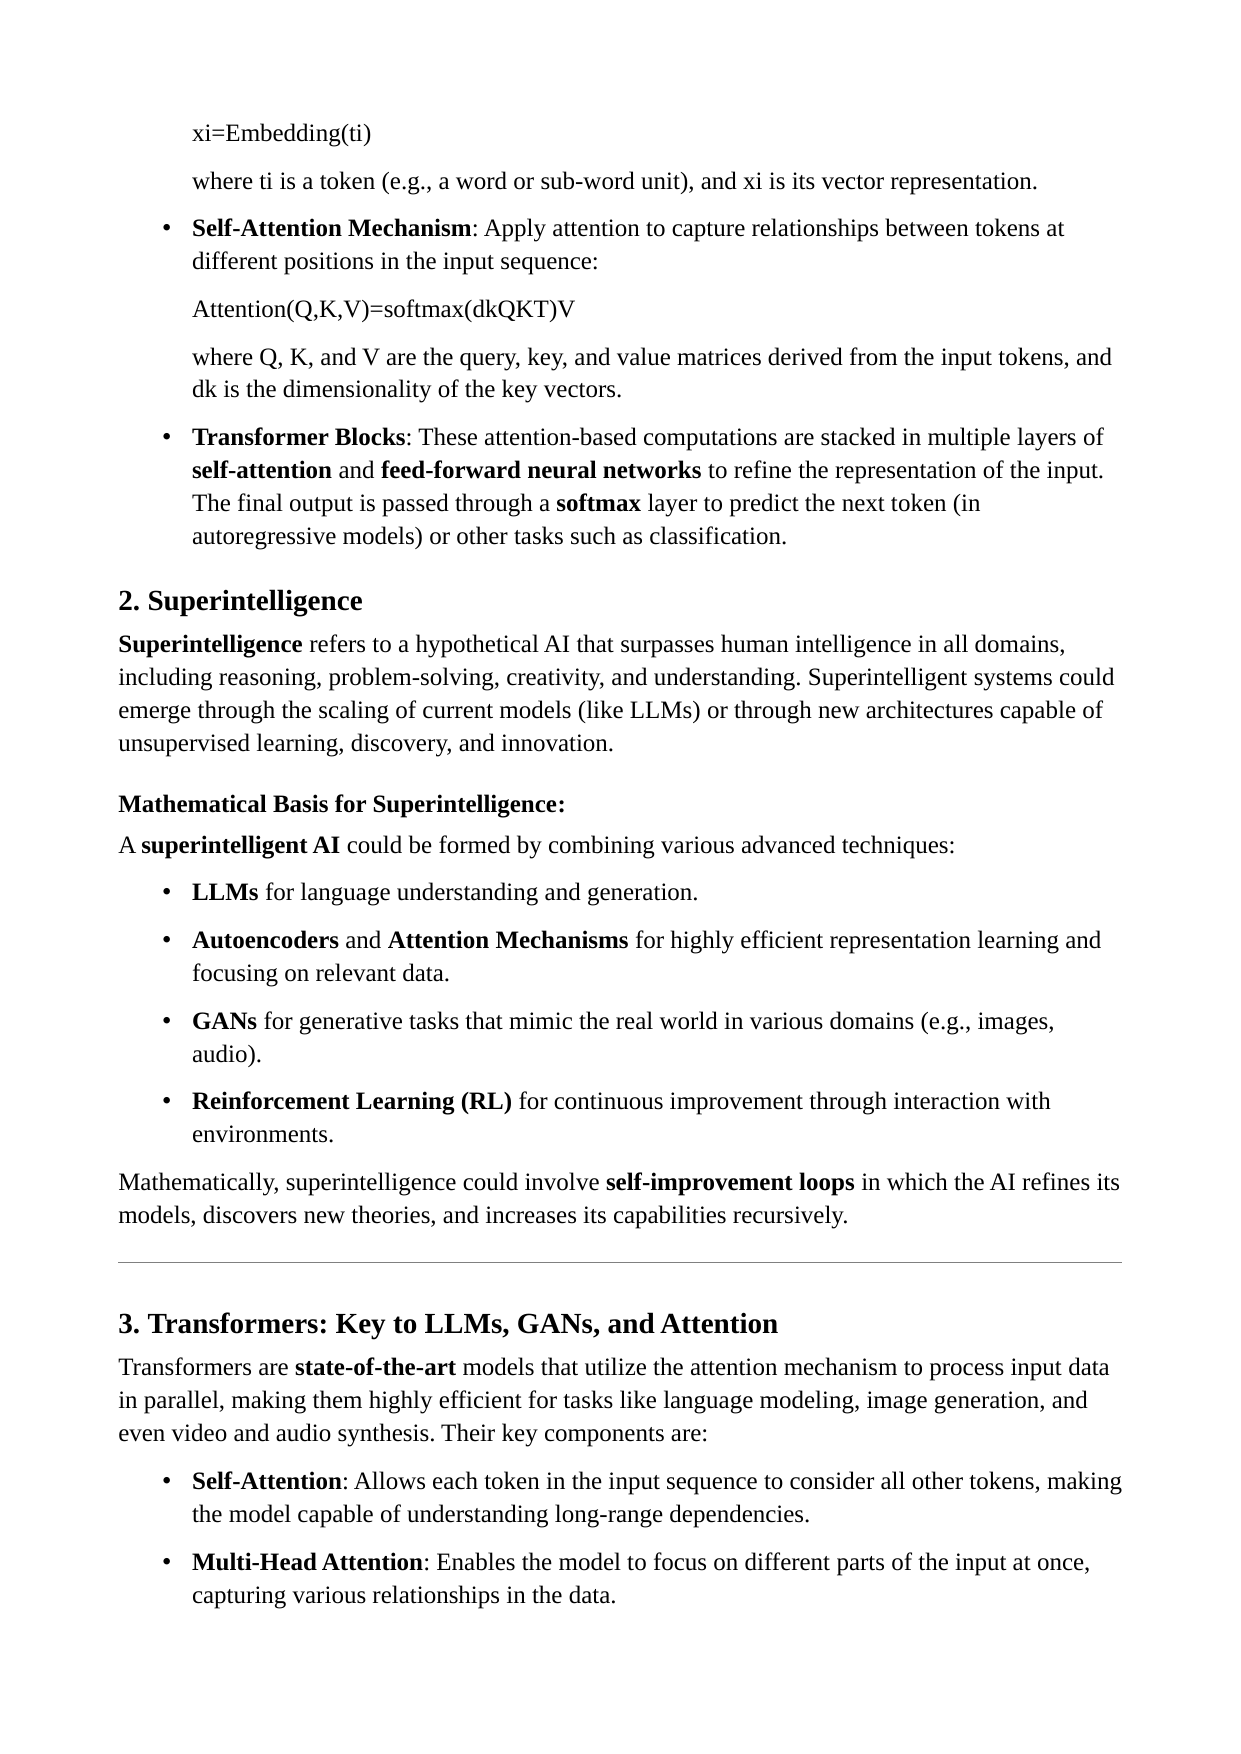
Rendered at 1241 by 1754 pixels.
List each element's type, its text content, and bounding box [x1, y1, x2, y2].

subtitle Mathematical Basis for Superintelligence: [118, 789, 1122, 817]
list where Q, K, and V are the query, key, and value matrices derived from the input tokens, and dk​ is the dimensionality of the key vectors. [162, 342, 1122, 403]
subtitle 2. Superintelligence [118, 583, 1122, 617]
list Attention(Q,K,V)=softmax(dk​​QKT​)V [162, 294, 1122, 323]
list Transformer Blocks: These attention-based computations are stacked in multiple layers of self-attention and feed-forward neural networks to refine the representation of the input. The final output is passed through a softmax layer to predict the next token (in autoregressive models) or other tasks such as classification. [162, 422, 1122, 550]
text Transformers are state-of-the-art models that utilize the attention mechanism to process input data in parallel, making them highly efficient for tasks like language modeling, image generation, and even video and audio synthesis. Their key components are: [118, 1352, 1122, 1447]
list Multi-Head Attention: Enables the model to focus on different parts of the input at once, capturing various relationships in the data. [162, 1547, 1122, 1608]
text Mathematically, superintelligence could involve self-improvement loops in which the AI refines its models, discovers new theories, and increases its capabilities recursively. [118, 1167, 1122, 1229]
list Self-Attention Mechanism: Apply attention to capture relationships between tokens at different positions in the input sequence: [162, 213, 1122, 275]
list Reinforcement Learning (RL) for continuous improvement through interaction with environments. [162, 1086, 1122, 1148]
list Self-Attention: Allows each token in the input sequence to consider all other tokens, making the model capable of understanding long-range dependencies. [162, 1466, 1122, 1528]
list GANs for generative tasks that mimic the real world in various domains (e.g., images, audio). [162, 1006, 1122, 1067]
subtitle 3. Transformers: Key to LLMs, GANs, and Attention [118, 1306, 1122, 1340]
list LLMs for language understanding and generation. [162, 877, 1122, 906]
text Superintelligence refers to a hypothetical AI that surpasses human intelligence in all domains, including reasoning, problem-solving, creativity, and understanding. Superintelligent systems could emerge through the scaling of current models (like LLMs) or through new architectures capable of unsupervised learning, discovery, and innovation. [118, 629, 1122, 757]
text A superintelligent AI could be formed by combining various advanced techniques: [118, 830, 1122, 859]
list xi​=Embedding(ti​) [162, 118, 1122, 147]
list Autoencoders and Attention Mechanisms for highly efficient representation learning and focusing on relevant data. [162, 925, 1122, 987]
list where ti​ is a token (e.g., a word or sub-word unit), and xi​ is its vector representation. [162, 166, 1122, 194]
